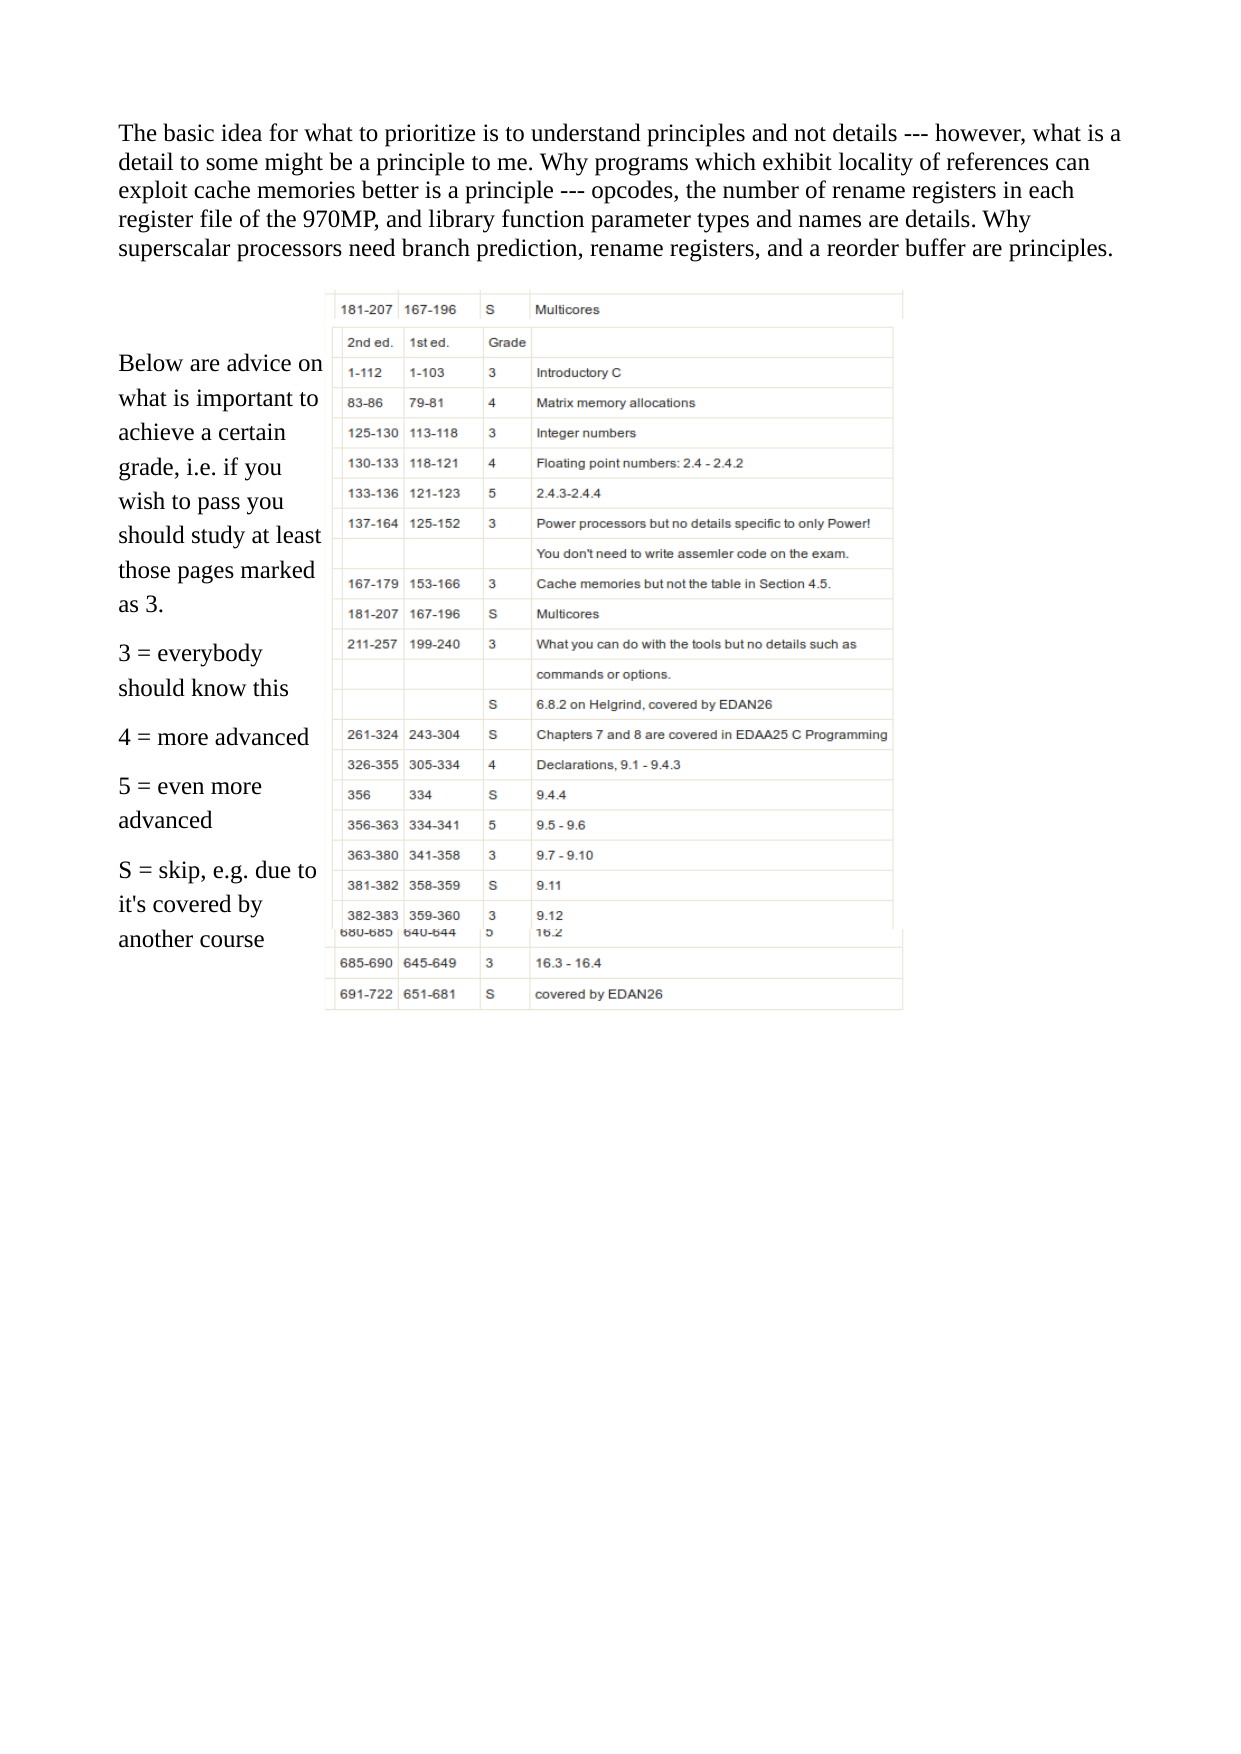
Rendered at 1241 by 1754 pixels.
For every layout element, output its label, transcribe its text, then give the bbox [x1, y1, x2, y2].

text [916, 771, 1122, 834]
text [916, 638, 1122, 702]
text 4 = more advanced [118, 722, 324, 751]
text S = skip, e.g. due to it's covered by another course [118, 855, 324, 952]
text [916, 348, 1122, 618]
text The basic idea for what to prioritize is to understand principles and not details --- however, what is a detail to some might be a principle to me. Why programs which exhibit locality of references can exploit cache memories better is a principle --- opcodes, the number of rename registers in each register file of the 970MP, and library function parameter types and names are details. Why superscalar processors need branch prediction, rename registers, and a reorder buffer are principles. [118, 118, 1122, 262]
text 5 = even more advanced [118, 771, 324, 834]
text Below are advice on what is important to achieve a certain grade, i.e. if you wish to pass you should study at least those pages marked as 3. [118, 348, 324, 618]
text [916, 855, 1122, 952]
picture [324, 290, 916, 1016]
text 3 = everybody should know this [118, 638, 324, 702]
text [916, 722, 1122, 751]
